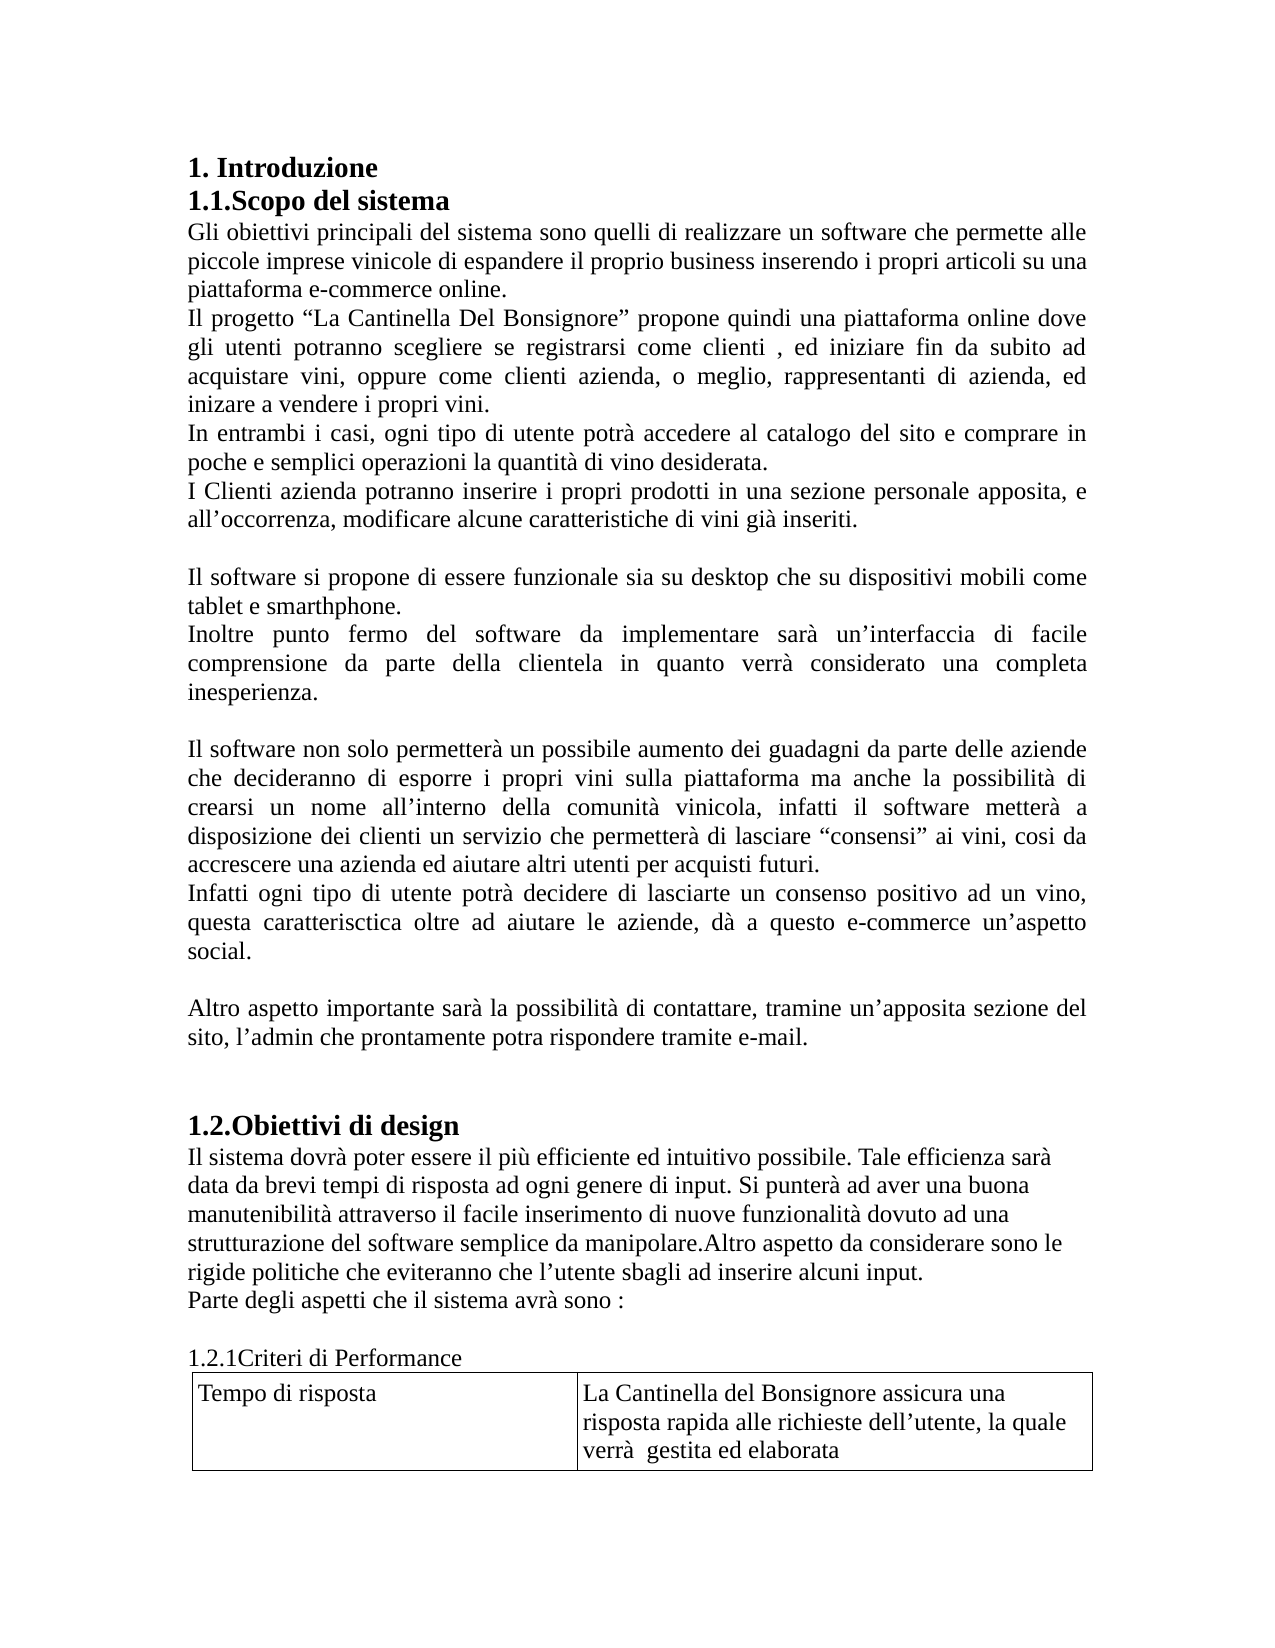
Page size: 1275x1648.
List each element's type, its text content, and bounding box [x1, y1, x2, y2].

text Inoltre punto fermo del software da implementare sarà un’interfaccia di facile comprensione da parte della clientela in quanto verrà considerato una completa inesperienza. [187, 619, 1088, 706]
text Infatti ogni tipo di utente potrà decidere di lasciarte un consenso positivo ad un vino, questa caratterisctica oltre ad aiutare le aziende, dà a questo e-commerce un’aspetto social. [187, 878, 1088, 964]
text 1.2.Obiettivi di design [187, 1108, 1088, 1142]
text In entrambi i casi, ogni tipo di utente potrà accedere al catalogo del sito e comprare in poche e semplici operazioni la quantità di vino desiderata. [187, 418, 1088, 476]
table_header Tempo di risposta [193, 1373, 577, 1470]
text Il progetto “La Cantinella Del Bonsignore” propone quindi una piattaforma online dove gli utenti potranno scegliere se registrarsi come clienti , ed iniziare fin da subito ad acquistare vini, oppure come clienti azienda, o meglio, rappresentanti di azienda, ed inizare a vendere i propri vini. [187, 303, 1088, 418]
text Parte degli aspetti che il sistema avrà sono : [187, 1286, 1088, 1314]
text Il software si propone di essere funzionale sia su desktop che su dispositivi mobili come tablet e smarthphone. [187, 562, 1088, 619]
text Il sistema dovrà poter essere il più efficiente ed intuitivo possibile. Tale efficienza sarà data da brevi tempi di risposta ad ogni genere di input. Si punterà ad aver una buona manutenibilità attraverso il facile inserimento di nuove funzionalità dovuto ad una strutturazione del software semplice da manipolare.Altro aspetto da considerare sono le rigide politiche che eviteranno che l’utente sbagli ad inserire alcuni input. [187, 1142, 1088, 1286]
text 1.2.1Criteri di Performance [187, 1343, 1088, 1372]
text Il software non solo permetterà un possibile aumento dei guadagni da parte delle aziende che decideranno di esporre i propri vini sulla piattaforma ma anche la possibilità di crearsi un nome all’interno della comunità vinicola, infatti il software metterà a disposizione dei clienti un servizio che permetterà di lasciare “consensi” ai vini, cosi da accrescere una azienda ed aiutare altri utenti per acquisti futuri. [187, 734, 1088, 878]
text Gli obiettivi principali del sistema sono quelli di realizzare un software che permette alle piccole imprese vinicole di espandere il proprio business inserendo i propri articoli su una piattaforma e-commerce online. [187, 217, 1088, 303]
text 1.1.Scopo del sistema [187, 183, 1088, 217]
text I Clienti azienda potranno inserire i propri prodotti in una sezione personale apposita, e all’occorrenza, modificare alcune caratteristiche di vini già inseriti. [187, 476, 1088, 533]
text Altro aspetto importante sarà la possibilità di contattare, tramine un’apposita sezione del sito, l’admin che prontamente potra rispondere tramite e-mail. [187, 993, 1088, 1051]
table_header La Cantinella del Bonsignore assicura una risposta rapida alle richieste dell’utente, la quale verrà gestita ed elaborata [578, 1373, 1092, 1470]
text 1. Introduzione [187, 150, 1088, 183]
